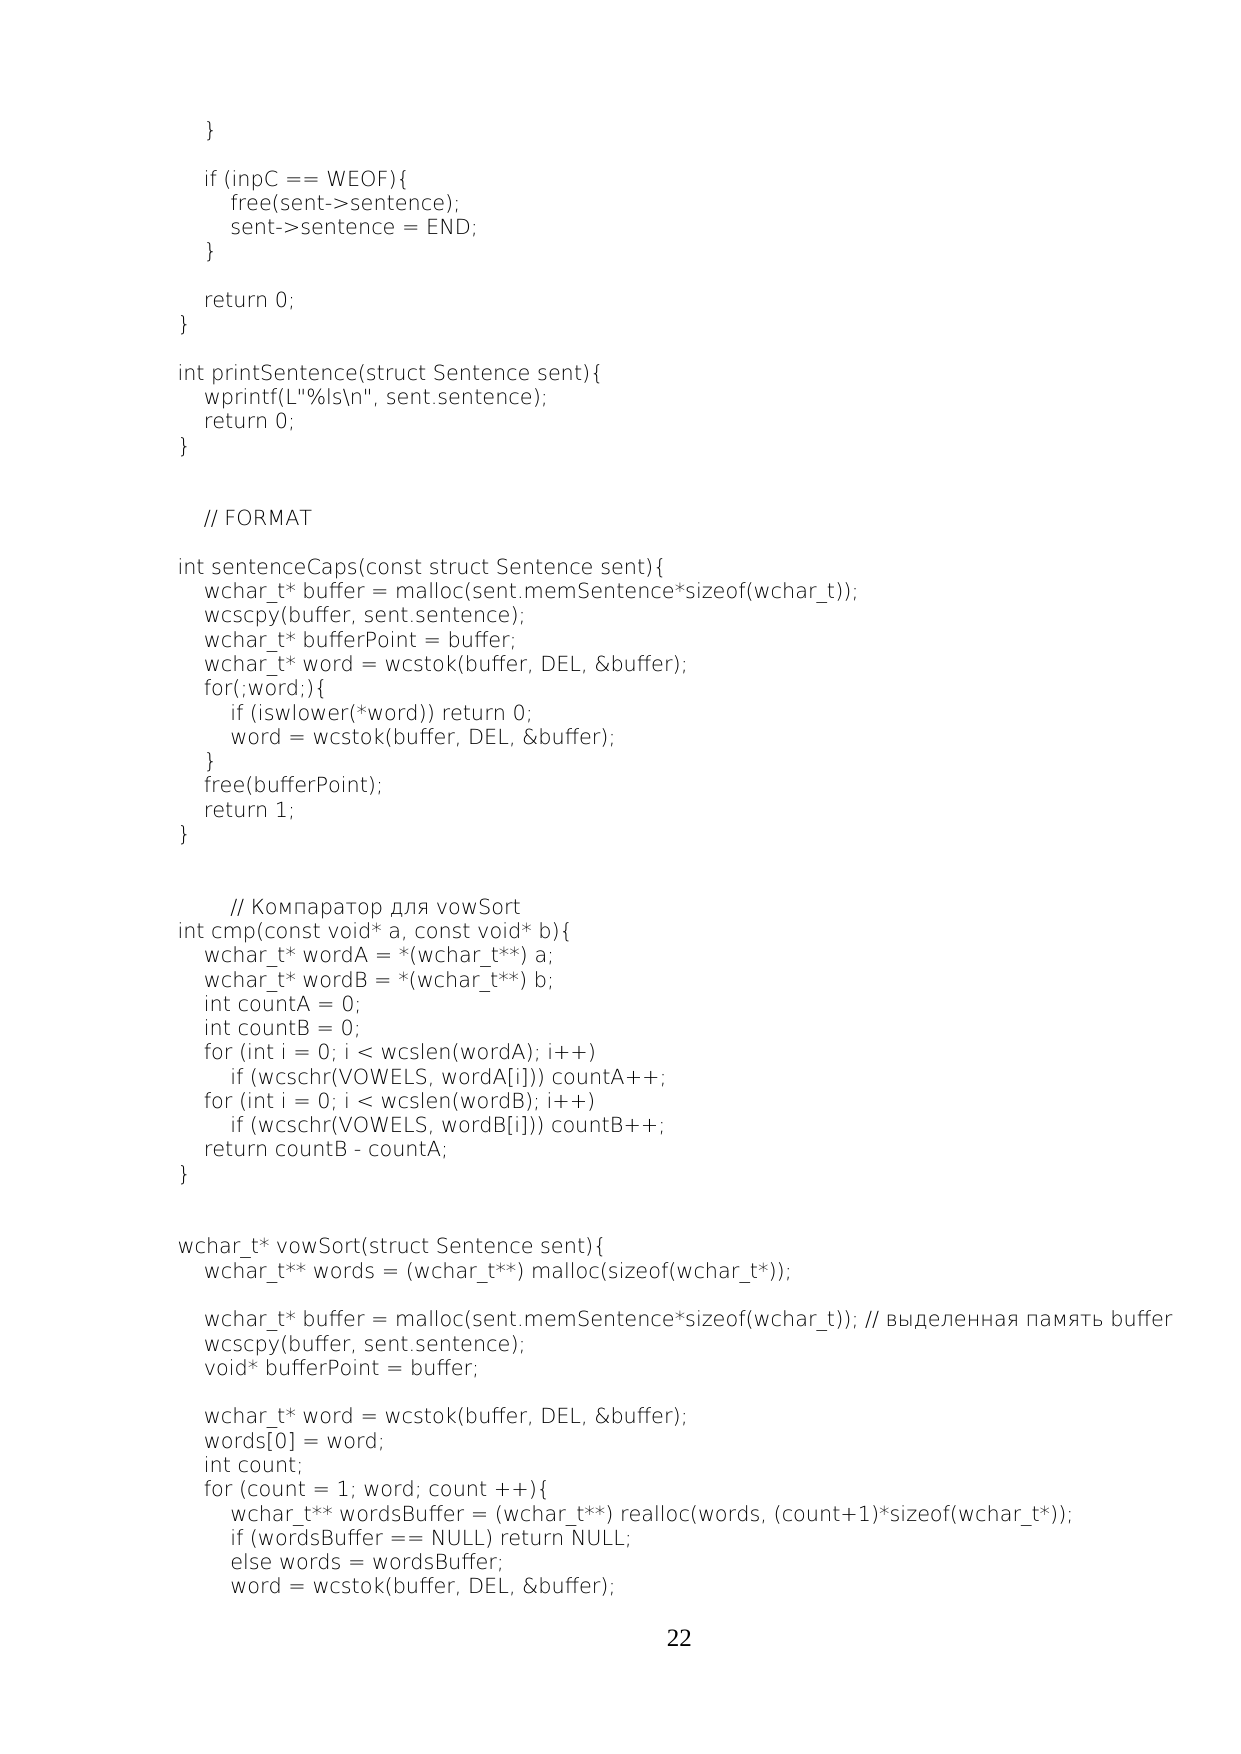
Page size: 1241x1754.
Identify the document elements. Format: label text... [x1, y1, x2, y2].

text free(bufferPoint); [177, 773, 1181, 798]
text } [177, 1162, 1181, 1186]
text wchar_t* word = wcstok(buffer, DEL, &buffer); [177, 1404, 1181, 1429]
text if (wcschr(VOWELS, wordB[i])) countB++; [177, 1113, 1181, 1137]
text } [177, 749, 1181, 773]
text return 0; [177, 288, 1181, 312]
text wchar_t* buffer = malloc(sent.memSentence*sizeof(wchar_t)); [177, 579, 1181, 603]
text if (wcschr(VOWELS, wordA[i])) countA++; [177, 1065, 1181, 1089]
text } [177, 434, 1181, 458]
text wchar_t* wordB = *(wchar_t**) b; [177, 968, 1181, 992]
text wchar_t* vowSort(struct Sentence sent){ [177, 1234, 1181, 1259]
text wchar_t* word = wcstok(buffer, DEL, &buffer); [177, 652, 1181, 676]
text free(sent->sentence); [177, 191, 1181, 215]
text for (int i = 0; i < wcslen(wordA); i++) [177, 1040, 1181, 1065]
text int printSentence(struct Sentence sent){ [177, 361, 1181, 385]
text for(;word;){ [177, 676, 1181, 701]
text if (inpC == WEOF){ [177, 167, 1181, 191]
text wchar_t* bufferPoint = buffer; [177, 628, 1181, 652]
text word = wcstok(buffer, DEL, &buffer); [177, 725, 1181, 749]
text wcscpy(buffer, sent.sentence); [177, 603, 1181, 628]
text int count; [177, 1453, 1181, 1477]
text if (wordsBuffer == NULL) return NULL; [177, 1526, 1181, 1550]
text } [177, 312, 1181, 337]
text int countA = 0; [177, 992, 1181, 1016]
text for (int i = 0; i < wcslen(wordB); i++) [177, 1089, 1181, 1113]
text int sentenceCaps(const struct Sentence sent){ [177, 555, 1181, 579]
text wchar_t** words = (wchar_t**) malloc(sizeof(wchar_t*)); [177, 1259, 1181, 1283]
text wchar_t* wordA = *(wchar_t**) a; [177, 943, 1181, 968]
text } [177, 239, 1181, 264]
text words[0] = word; [177, 1429, 1181, 1453]
text else words = wordsBuffer; [177, 1550, 1181, 1574]
text sent->sentence = END; [177, 215, 1181, 239]
text } [177, 822, 1181, 846]
text // Компаратор для vowSort [177, 895, 1181, 919]
text wchar_t** wordsBuffer = (wchar_t**) realloc(words, (count+1)*sizeof(wchar_t*)); [177, 1502, 1181, 1526]
text int countB = 0; [177, 1016, 1181, 1040]
text wcscpy(buffer, sent.sentence); [177, 1332, 1181, 1356]
text wchar_t* buffer = malloc(sent.memSentence*sizeof(wchar_t)); // выделенная память buffer [177, 1307, 1181, 1332]
text return 1; [177, 798, 1181, 822]
text for (count = 1; word; count ++){ [177, 1477, 1181, 1502]
text word = wcstok(buffer, DEL, &buffer); [177, 1574, 1181, 1599]
text return countB - countA; [177, 1137, 1181, 1162]
text // FORMAT [177, 506, 1181, 531]
text if (iswlower(*word)) return 0; [177, 701, 1181, 725]
text return 0; [177, 409, 1181, 434]
text void* bufferPoint = buffer; [177, 1356, 1181, 1380]
text wprintf(L"%ls\n", sent.sentence); [177, 385, 1181, 409]
text int cmp(const void* a, const void* b){ [177, 919, 1181, 943]
text } [177, 118, 1181, 142]
